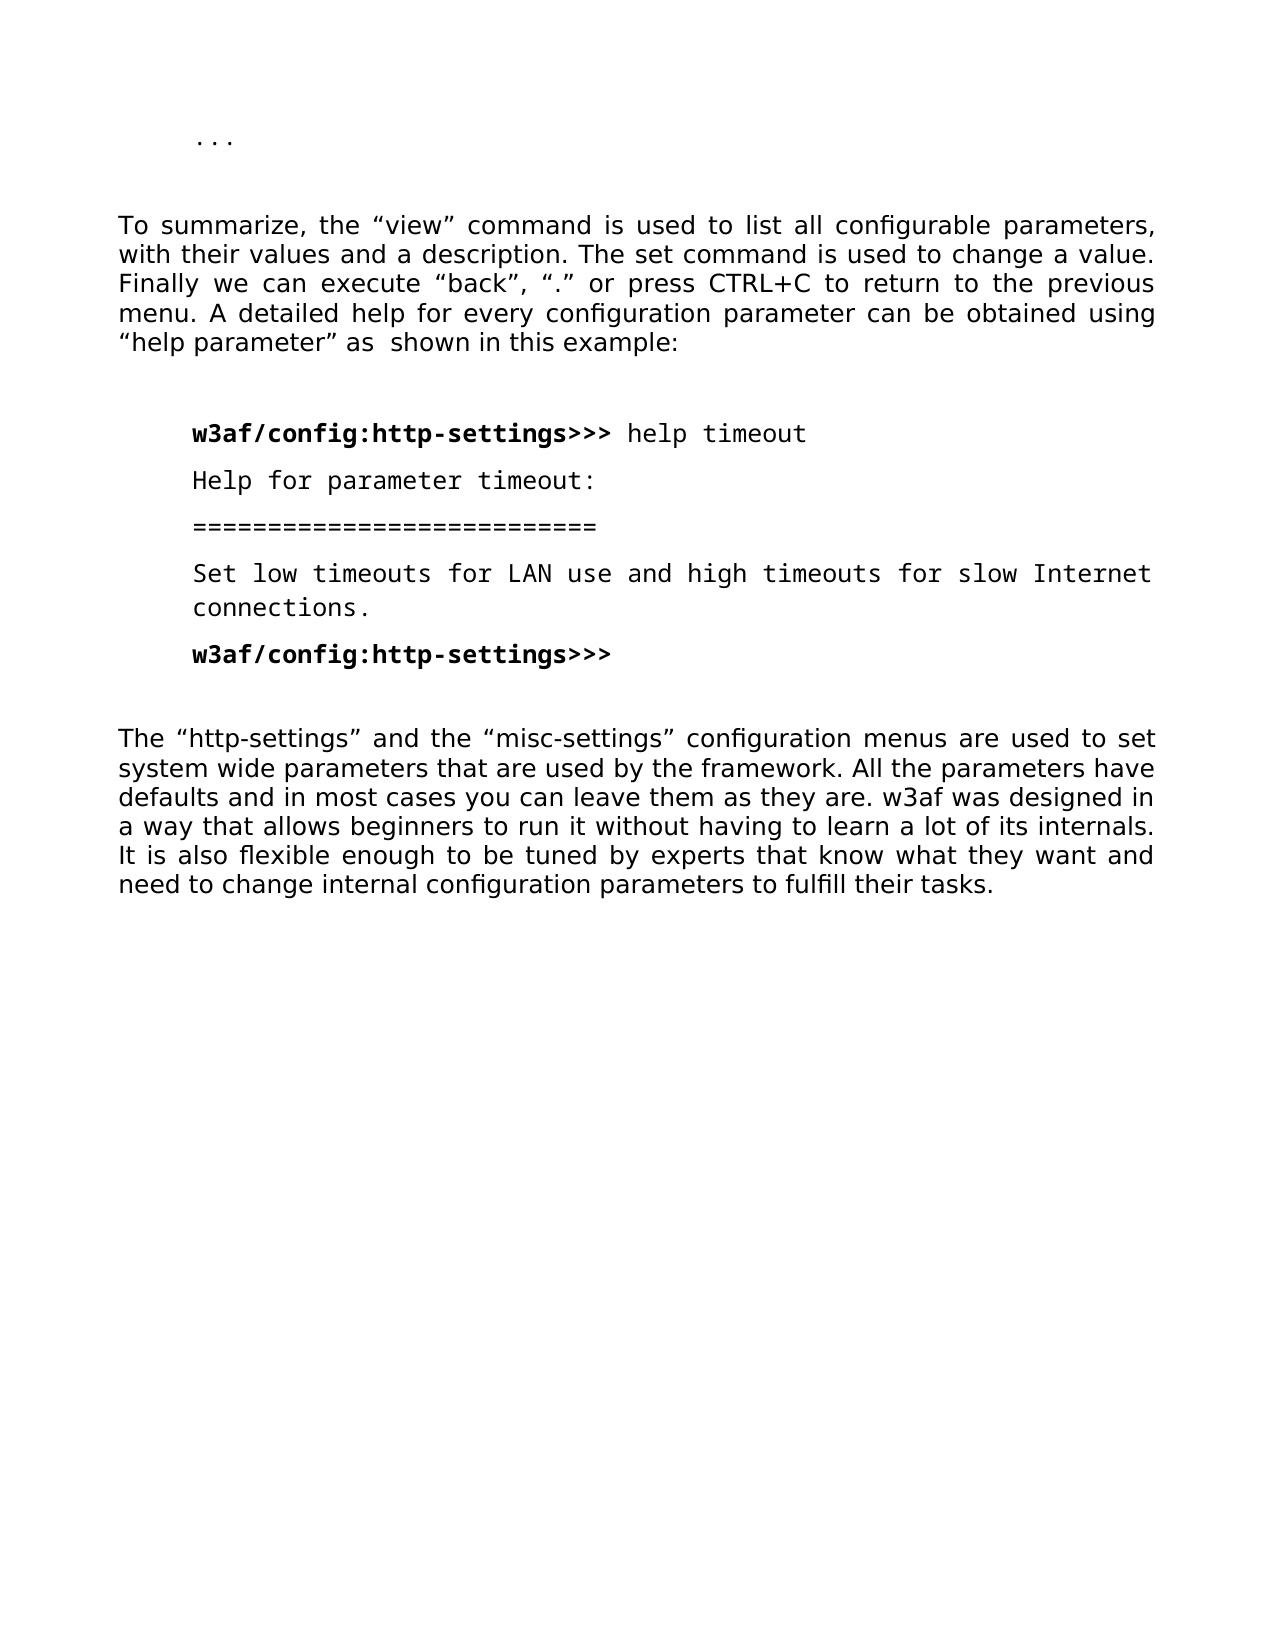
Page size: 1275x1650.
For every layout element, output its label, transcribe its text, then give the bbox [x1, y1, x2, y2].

text =========================== [192, 509, 1157, 543]
text w3af/config:http-settings>>> [192, 636, 1157, 671]
text w3af/config:http-settings>>> help timeout [192, 416, 1157, 450]
text To summarize, the “view” command is used to list all configurable parameters, with their values and a description. The set command is used to change a value. Finally we can execute “back”, “.” or press CTRL+C to return to the previous menu. A detailed help for every configuration parameter can be obtained using “help parameter” as shown in this example: [118, 211, 1157, 357]
text Help for parameter timeout: [192, 463, 1157, 497]
text The “http-settings” and the “misc-settings” configuration menus are used to set system wide parameters that are used by the framework. All the parameters have defaults and in most cases you can leave them as they are. w3af was designed in a way that allows beginners to run it without having to learn a lot of its internals. It is also flexible enough to be tuned by experts that know what they want and need to change internal configuration parameters to fulfill their tasks. [118, 725, 1157, 900]
text ... [192, 118, 1157, 152]
text Set low timeouts for LAN use and high timeouts for slow Internet connections. [192, 556, 1157, 624]
